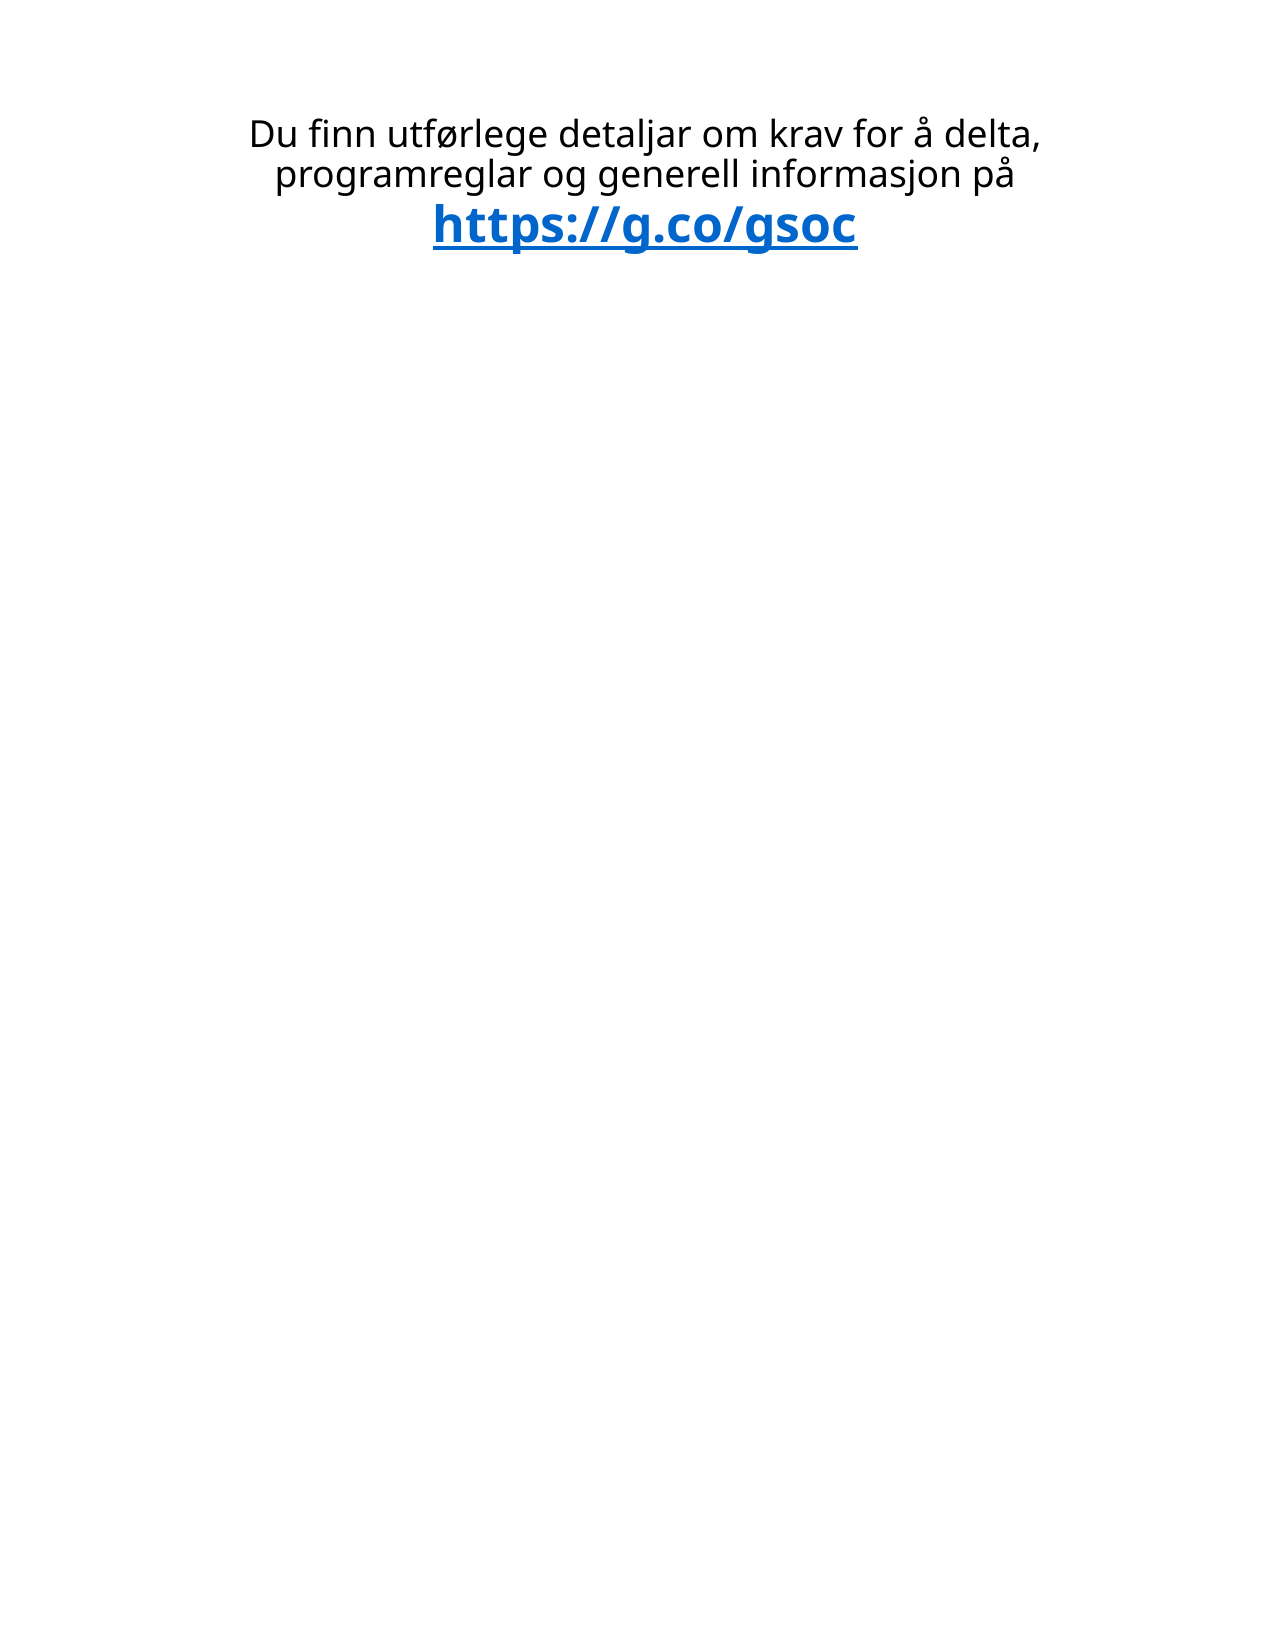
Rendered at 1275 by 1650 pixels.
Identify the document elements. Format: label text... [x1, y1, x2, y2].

text Du finn utførlege detaljar om krav for å delta, programreglar og generell informasjon på https://g.co/gsoc [165, 112, 1125, 257]
